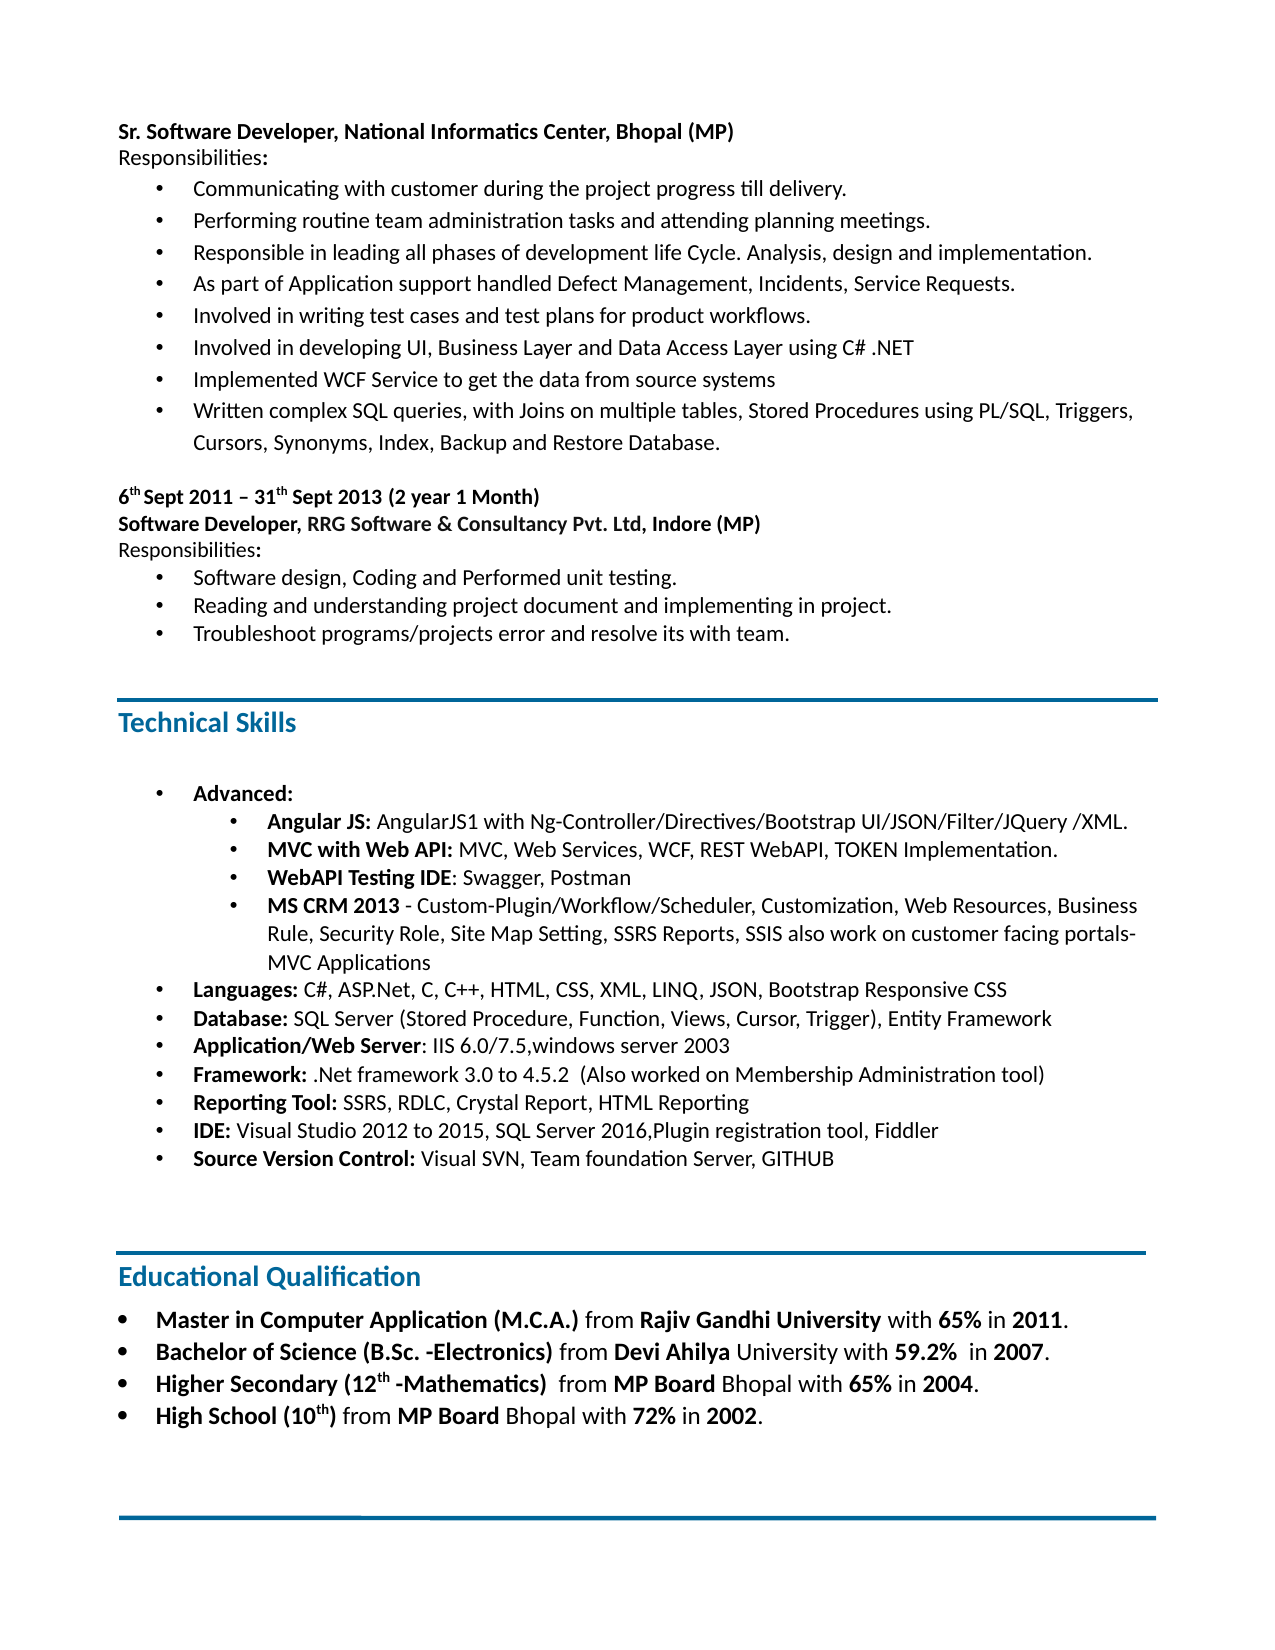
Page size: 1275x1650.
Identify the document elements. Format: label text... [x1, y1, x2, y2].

text Responsibilities: [118, 536, 1157, 563]
list Languages: C#, ASP.Net, C, C++, HTML, CSS, XML, LINQ, JSON, Bootstrap Responsive CSS [156, 976, 1157, 1004]
list Communicating with customer during the project progress till delivery. [156, 171, 1157, 203]
list Reading and understanding project document and implementing in project. [156, 591, 1157, 619]
list Troubleshoot programs/projects error and resolve its with team. [156, 619, 1157, 647]
list Reporting Tool: SSRS, RDLC, Crystal Report, HTML Reporting [156, 1088, 1157, 1116]
list As part of Application support handled Defect Management, Incidents, Service Requests. [156, 266, 1157, 298]
list Performing routine team administration tasks and attending planning meetings. [156, 203, 1157, 234]
text Responsibilities: [118, 144, 1157, 171]
list Application/Web Server: IIS 6.0/7.5,windows server 2003 [156, 1032, 1157, 1060]
list Advanced: [156, 779, 1157, 807]
list Angular JS: AngularJS1 with Ng-Controller/Directives/Bootstrap UI/JSON/Filter/JQuery /XML. [229, 807, 1157, 836]
list Software design, Coding and Performed unit testing. [156, 563, 1157, 591]
list Responsible in leading all phases of development life Cycle. Analysis, design and implementation. [156, 234, 1157, 266]
text Sr. Software Developer, National Informatics Center, Bhopal (MP) [118, 118, 1157, 144]
list Involved in writing test cases and test plans for product workflows. [156, 298, 1157, 330]
list Database: SQL Server (Stored Procedure, Function, Views, Cursor, Trigger), Entity Framework [156, 1004, 1157, 1032]
list WebAPI Testing IDE: Swagger, Postman [229, 863, 1157, 892]
list Involved in developing UI, Business Layer and Data Access Layer using C# .NET [156, 330, 1157, 362]
list IDE: Visual Studio 2012 to 2015, SQL Server 2016,Plugin registration tool, Fiddler [156, 1116, 1157, 1144]
list MVC with Web API: MVC, Web Services, WCF, REST WebAPI, TOKEN Implementation. [229, 836, 1157, 863]
text 6th Sept 2011 – 31th Sept 2013 (2 year 1 Month) [118, 483, 1157, 510]
text Educational Qualification [118, 1254, 1157, 1295]
list Higher Secondary (12th -Mathematics) from MP Board Bhopal with 65% in 2004. [118, 1367, 1157, 1399]
list Master in Computer Application (M.C.A.) from Rajiv Gandhi University with 65% in 2011. [118, 1303, 1157, 1335]
list Written complex SQL queries, with Joins on multiple tables, Stored Procedures using PL/SQL, Triggers, Cursors, Synonyms, Index, Backup and Restore Database. [156, 393, 1157, 457]
list MS CRM 2013 - Custom-Plugin/Workflow/Scheduler, Customization, Web Resources, Business Rule, Security Role, Site Map Setting, SSRS Reports, SSIS also work on customer facing portals- MVC Applications [229, 892, 1157, 976]
list High School (10th) from MP Board Bhopal with 72% in 2002. [118, 1399, 1157, 1430]
text Software Developer, RRG Software & Consultancy Pvt. Ltd, Indore (MP) [118, 510, 1157, 536]
list Implemented WCF Service to get the data from source systems [156, 362, 1157, 393]
list Bachelor of Science (B.Sc. -Electronics) from Devi Ahilya University with 59.2% in 2007. [118, 1335, 1157, 1367]
list Source Version Control: Visual SVN, Team foundation Server, GITHUB [156, 1144, 1157, 1172]
list Framework: .Net framework 3.0 to 4.5.2 (Also worked on Membership Administration tool) [156, 1060, 1157, 1088]
subtitle Technical Skills [118, 704, 1157, 740]
